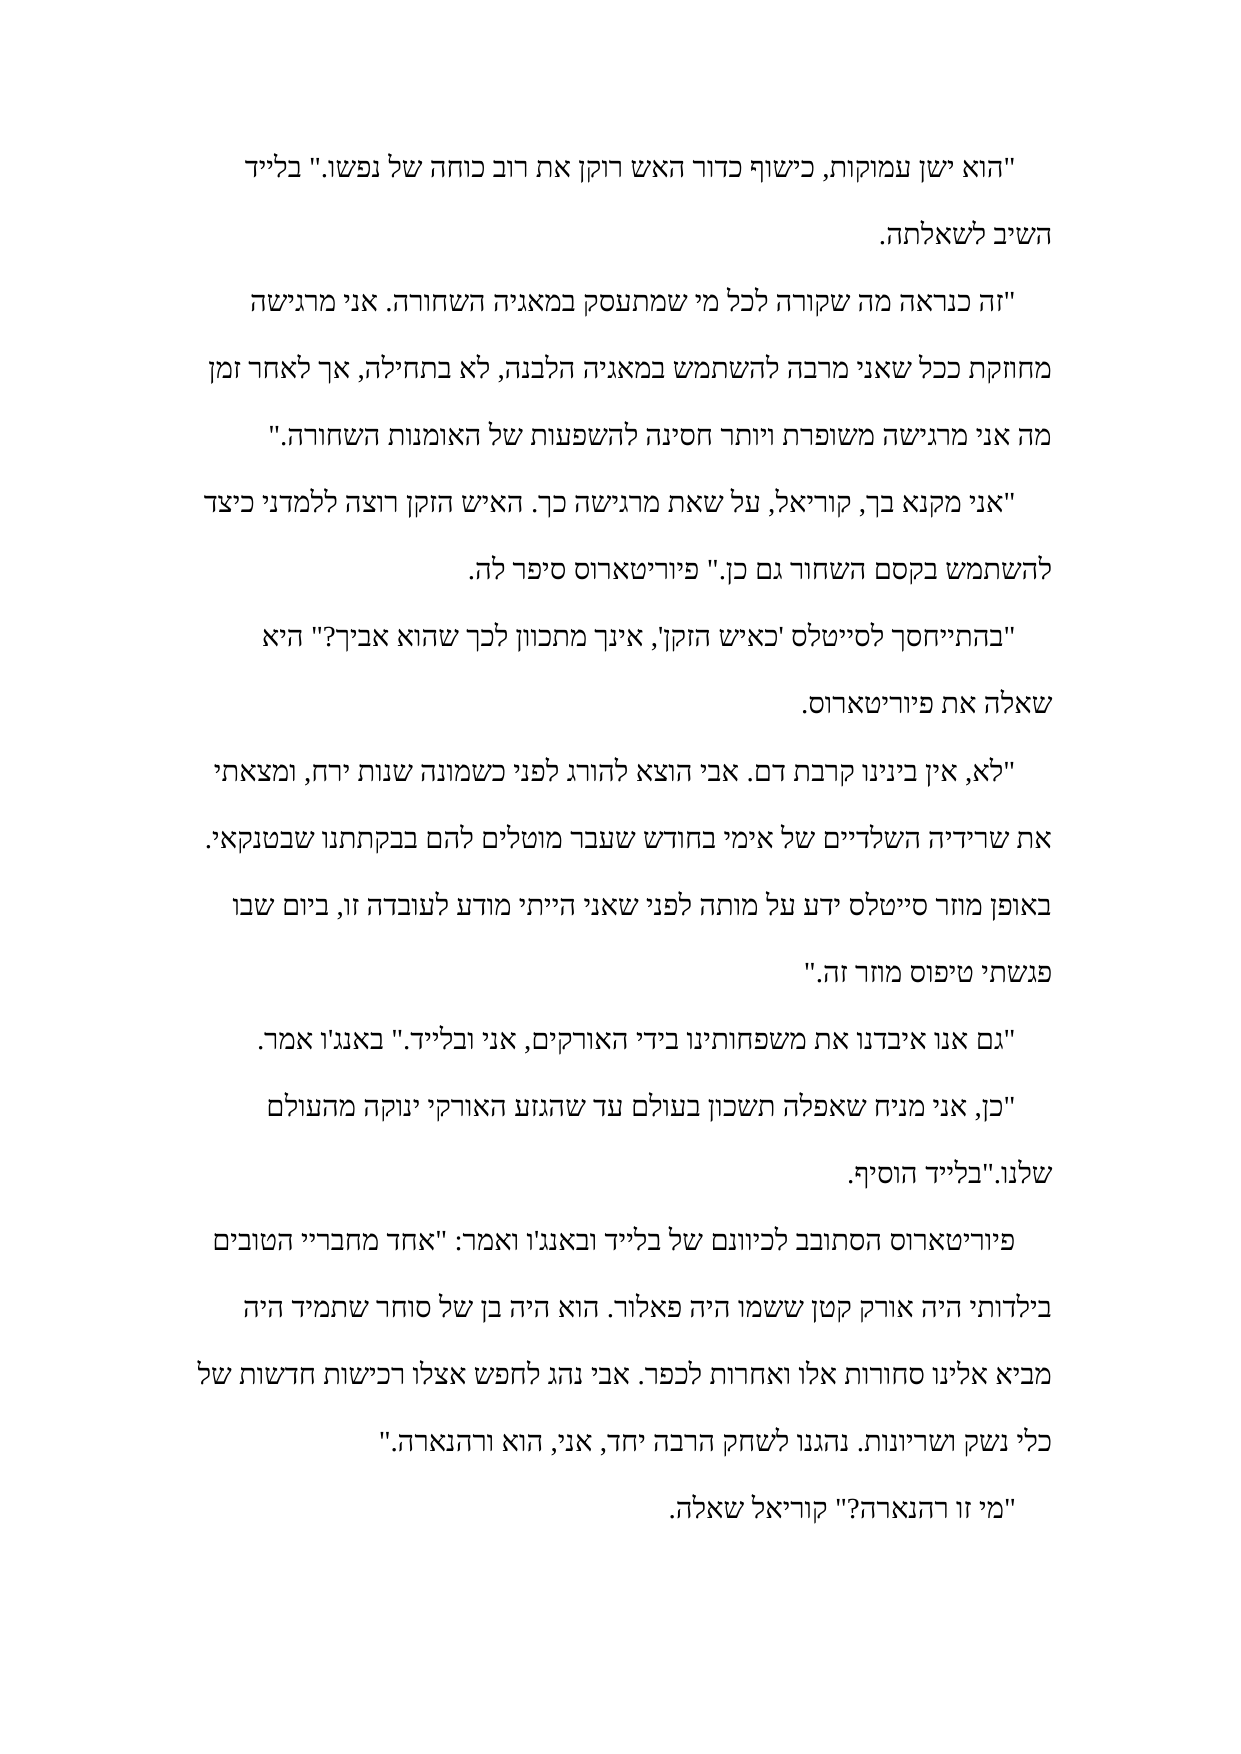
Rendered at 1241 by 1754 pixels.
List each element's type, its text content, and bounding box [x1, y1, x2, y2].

text "כן, אני מניח שאפלה תשכון בעולם עד שהגזע האורקי ינוקה מהעולם שלנו."בלייד הוסיף. [187, 1089, 1053, 1190]
text "בהתייחסך לסייטלס 'כאיש הזקן', אינך מתכוון לכך שהוא אביך?" היא שאלה את פיוריטארוס. [187, 619, 1053, 720]
text "לא, אין בינינו קרבת דם. אבי הוצא להורג לפני כשמונה שנות ירח, ומצאתי את שרידיה השלדיים של אימי בחודש שעבר מוטלים להם בבקתתנו שבטנקאי. באופן מוזר סייטלס ידע על מותה לפני שאני הייתי מודע לעובדה זו, ביום שבו פגשתי טיפוס מוזר זה." [187, 754, 1053, 988]
text "זה כנראה מה שקורה לכל מי שמתעסק במאגיה השחורה. אני מרגישה מחוזקת ככל שאני מרבה להשתמש במאגיה הלבנה, לא בתחילה, אך לאחר זמן מה אני מרגישה משופרת ויותר חסינה להשפעות של האומנות השחורה." [187, 284, 1053, 452]
text פיוריטארוס הסתובב לכיוונם של בלייד ובאנג'ו ואמר: "אחד מחבריי הטובים בילדותי היה אורק קטן ששמו היה פאלור. הוא היה בן של סוחר שתמיד היה מביא אלינו סחורות אלו ואחרות לכפר. אבי נהג לחפש אצלו רכישות חדשות של כלי נשק ושריונות. נהגנו לשחק הרבה יחד, אני, הוא ורהנארה." [187, 1223, 1053, 1458]
text "גם אנו איבדנו את משפחותינו בידי האורקים, אני ובלייד." באנג'ו אמר. [187, 1022, 1053, 1056]
text "מי זו רהנארה?" קוריאל שאלה. [187, 1492, 1053, 1525]
text "אני מקנא בך, קוריאל, על שאת מרגישה כך. האיש הזקן רוצה ללמדני כיצד להשתמש בקסם השחור גם כן." פיוריטארוס סיפר לה. [187, 485, 1053, 586]
text "הוא ישן עמוקות, כישוף כדור האש רוקן את רוב כוחה של נפשו." בלייד השיב לשאלתה. [187, 150, 1053, 251]
